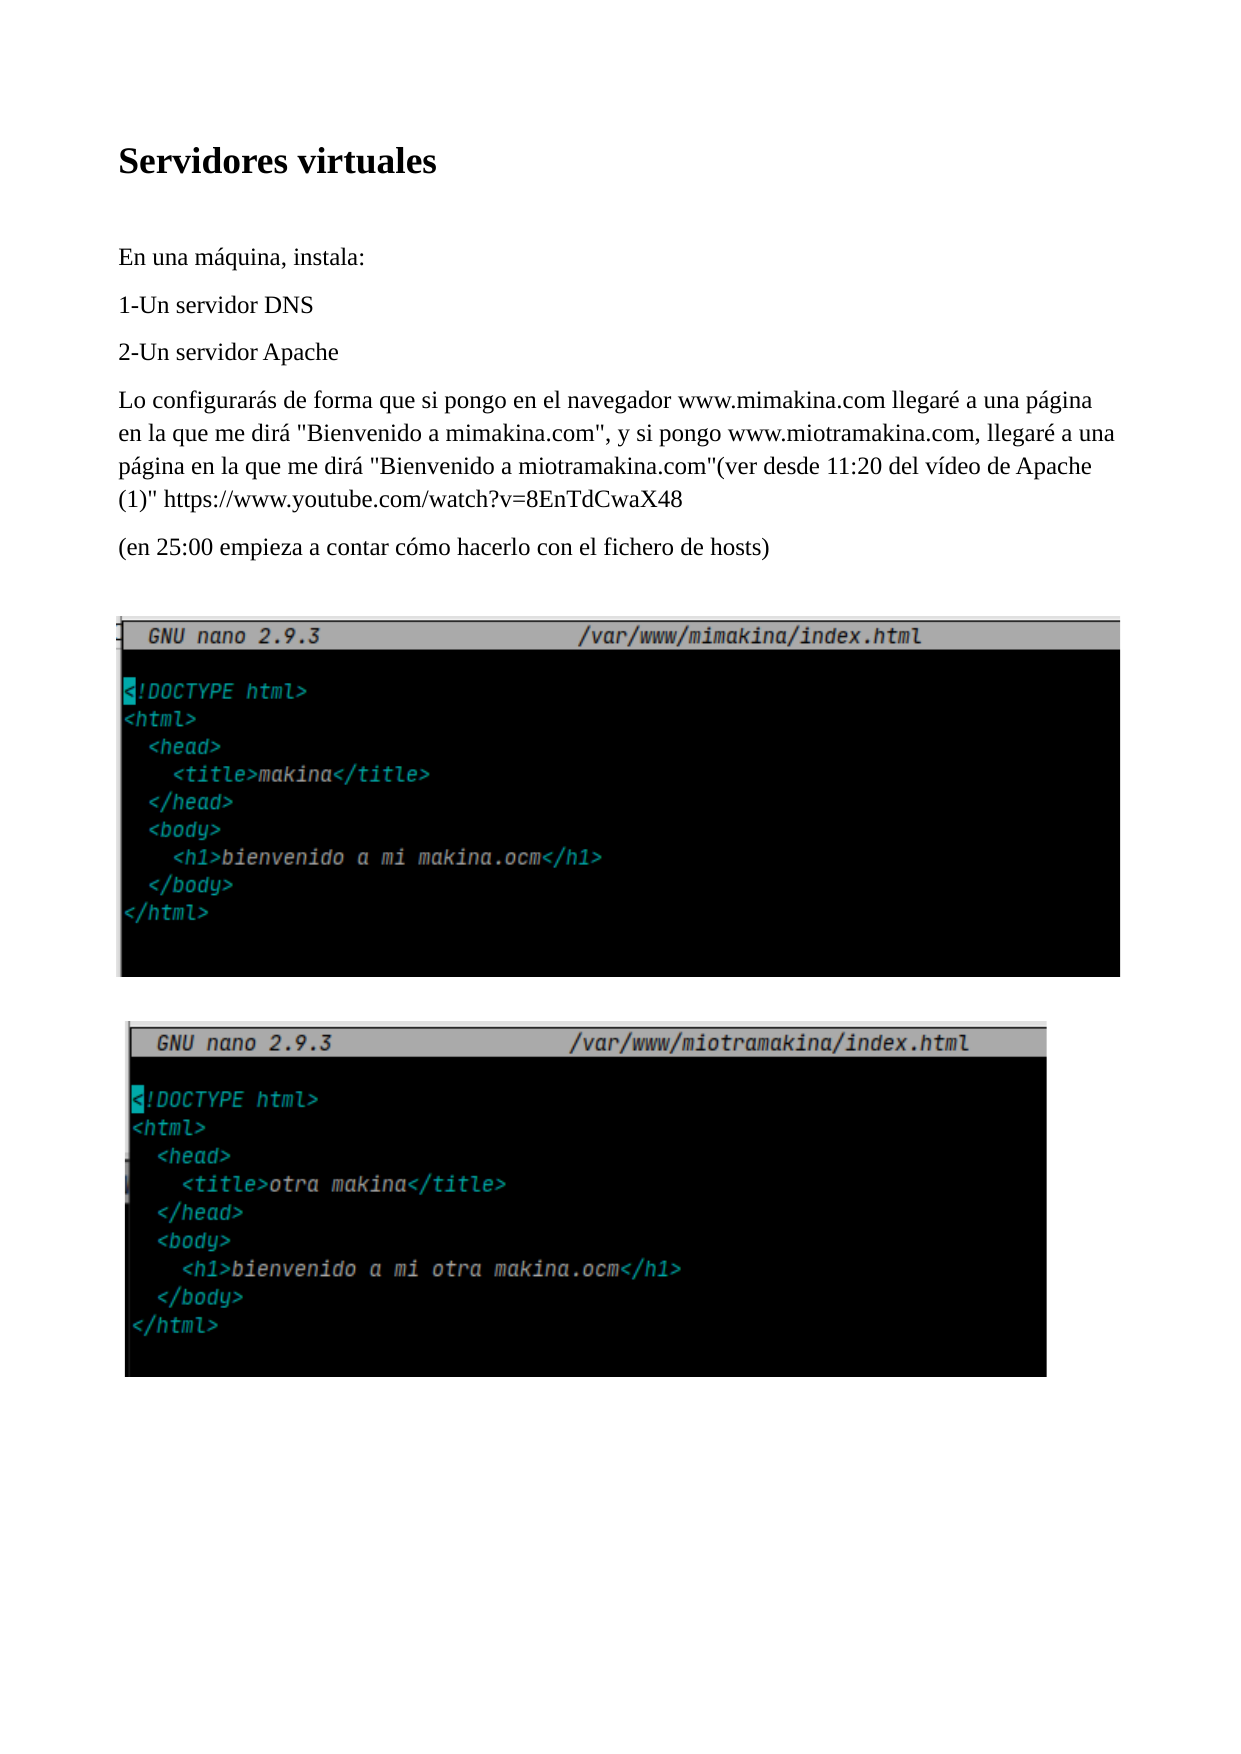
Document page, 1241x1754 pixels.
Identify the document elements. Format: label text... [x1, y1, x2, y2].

text Lo configurarás de forma que si pongo en el navegador www.mimakina.com llegaré a una página en la que me dirá "Bienvenido a mimakina.com", y si pongo www.miotramakina.com, llegaré a una página en la que me dirá "Bienvenido a miotramakina.com"(ver desde 11:20 del vídeo de Apache (1)" https://www.youtube.com/watch?v=8EnTdCwaX48 [118, 385, 1122, 513]
text (en 25:00 empieza a contar cómo hacerlo con el fichero de hosts) [118, 532, 1122, 560]
subtitle Servidores virtuales [118, 139, 1122, 182]
picture [124, 1021, 1047, 1377]
text 2-Un servidor Apache [118, 337, 1122, 366]
picture [116, 616, 1121, 977]
text 1-Un servidor DNS [118, 290, 1122, 318]
text En una máquina, instala: [118, 242, 1122, 271]
